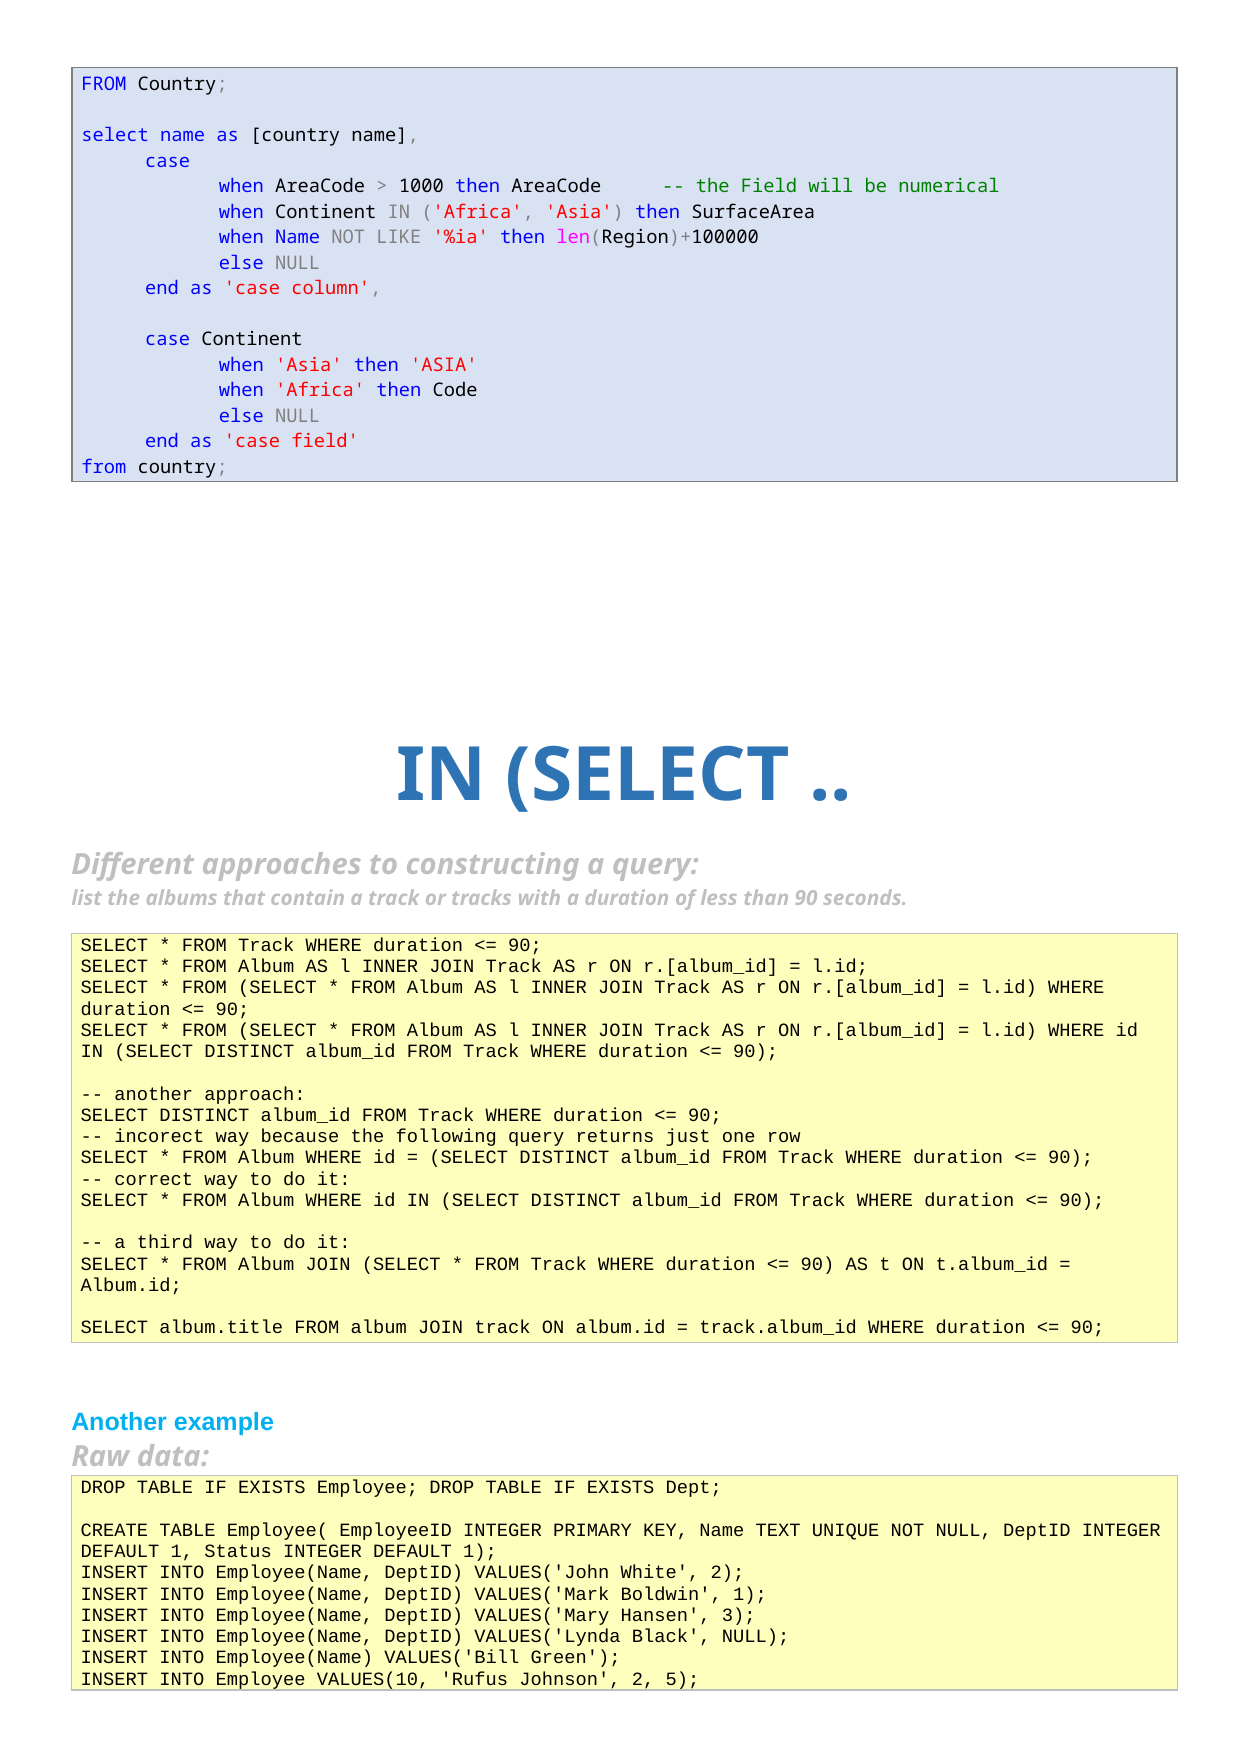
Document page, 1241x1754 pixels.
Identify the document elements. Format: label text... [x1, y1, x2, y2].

text -- correct way to do it: [72, 1166, 1177, 1188]
text from country; [73, 449, 1176, 481]
text FROM Country; [73, 68, 1176, 92]
text INSERT INTO Employee(Name, DeptID) VALUES('Mary Hansen', 3); [72, 1602, 1177, 1624]
text SELECT * FROM Album JOIN (SELECT * FROM Track WHERE duration <= 90) AS t ON t.album_id = Album.id; [72, 1251, 1177, 1294]
text SELECT * FROM Album WHERE id = (SELECT DISTINCT album_id FROM Track WHERE duration <= 90); [72, 1145, 1177, 1166]
text list the albums that contain a track or tracks with a duration of less than 90 seconds. [71, 883, 1178, 911]
text INSERT INTO Employee(Name) VALUES('Bill Green'); [72, 1645, 1177, 1666]
text when Name NOT LIKE '%ia' then len(Region)+100000 [73, 220, 1176, 245]
text INSERT INTO Employee(Name, DeptID) VALUES('Mark Boldwin', 1); [72, 1581, 1177, 1602]
text INSERT INTO Employee(Name, DeptID) VALUES('Lynda Black', NULL); [72, 1624, 1177, 1645]
text SELECT * FROM (SELECT * FROM Album AS l INNER JOIN Track AS r ON r.[album_id] = l.id) WHERE id IN (SELECT DISTINCT album_id FROM Track WHERE duration <= 90); [72, 1018, 1177, 1060]
text INSERT INTO Employee(Name, DeptID) VALUES('John White', 2); [72, 1560, 1177, 1581]
text when 'Asia' then 'ASIA' [73, 347, 1176, 373]
title Another example [71, 1406, 1178, 1435]
text -- another approach: [72, 1081, 1177, 1103]
text case [73, 143, 1176, 169]
text end as 'case field' [73, 424, 1176, 449]
text when 'Africa' then Code [73, 373, 1176, 398]
text SELECT album.title FROM album JOIN track ON album.id = track.album_id WHERE duration <= 90; [72, 1315, 1177, 1342]
text when Continent IN ('Africa', 'Asia') then SurfaceArea [73, 194, 1176, 220]
text CREATE TABLE Employee( EmployeeID INTEGER PRIMARY KEY, Name TEXT UNIQUE NOT NULL, DeptID INTEGER DEFAULT 1, Status INTEGER DEFAULT 1); [72, 1517, 1177, 1560]
text -- incorect way because the following query returns just one row [72, 1124, 1177, 1145]
text else NULL [73, 398, 1176, 424]
text DROP TABLE IF EXISTS Employee; DROP TABLE IF EXISTS Dept; [72, 1476, 1177, 1496]
text else NULL [73, 245, 1176, 271]
text end as 'case column', [73, 271, 1176, 296]
text SELECT DISTINCT album_id FROM Track WHERE duration <= 90; [72, 1103, 1177, 1124]
text SELECT * FROM (SELECT * FROM Album AS l INNER JOIN Track AS r ON r.[album_id] = l.id) WHERE duration <= 90; [72, 975, 1177, 1018]
text Raw data: [71, 1435, 1178, 1475]
text select name as [country name], [73, 118, 1176, 143]
text case Continent [73, 322, 1176, 347]
subtitle IN (SELECT .. [71, 720, 1178, 822]
text SELECT * FROM Track WHERE duration <= 90; [72, 934, 1177, 954]
text Different approaches to constructing a query: [71, 843, 1178, 883]
text -- a third way to do it: [72, 1230, 1177, 1251]
text INSERT INTO Employee VALUES(10, 'Rufus Johnson', 2, 5); [72, 1666, 1177, 1689]
text SELECT * FROM Album WHERE id IN (SELECT DISTINCT album_id FROM Track WHERE duration <= 90); [72, 1188, 1177, 1209]
text SELECT * FROM Album AS l INNER JOIN Track AS r ON r.[album_id] = l.id; [72, 954, 1177, 975]
text when AreaCode > 1000 then AreaCode -- the Field will be numerical [73, 169, 1176, 194]
